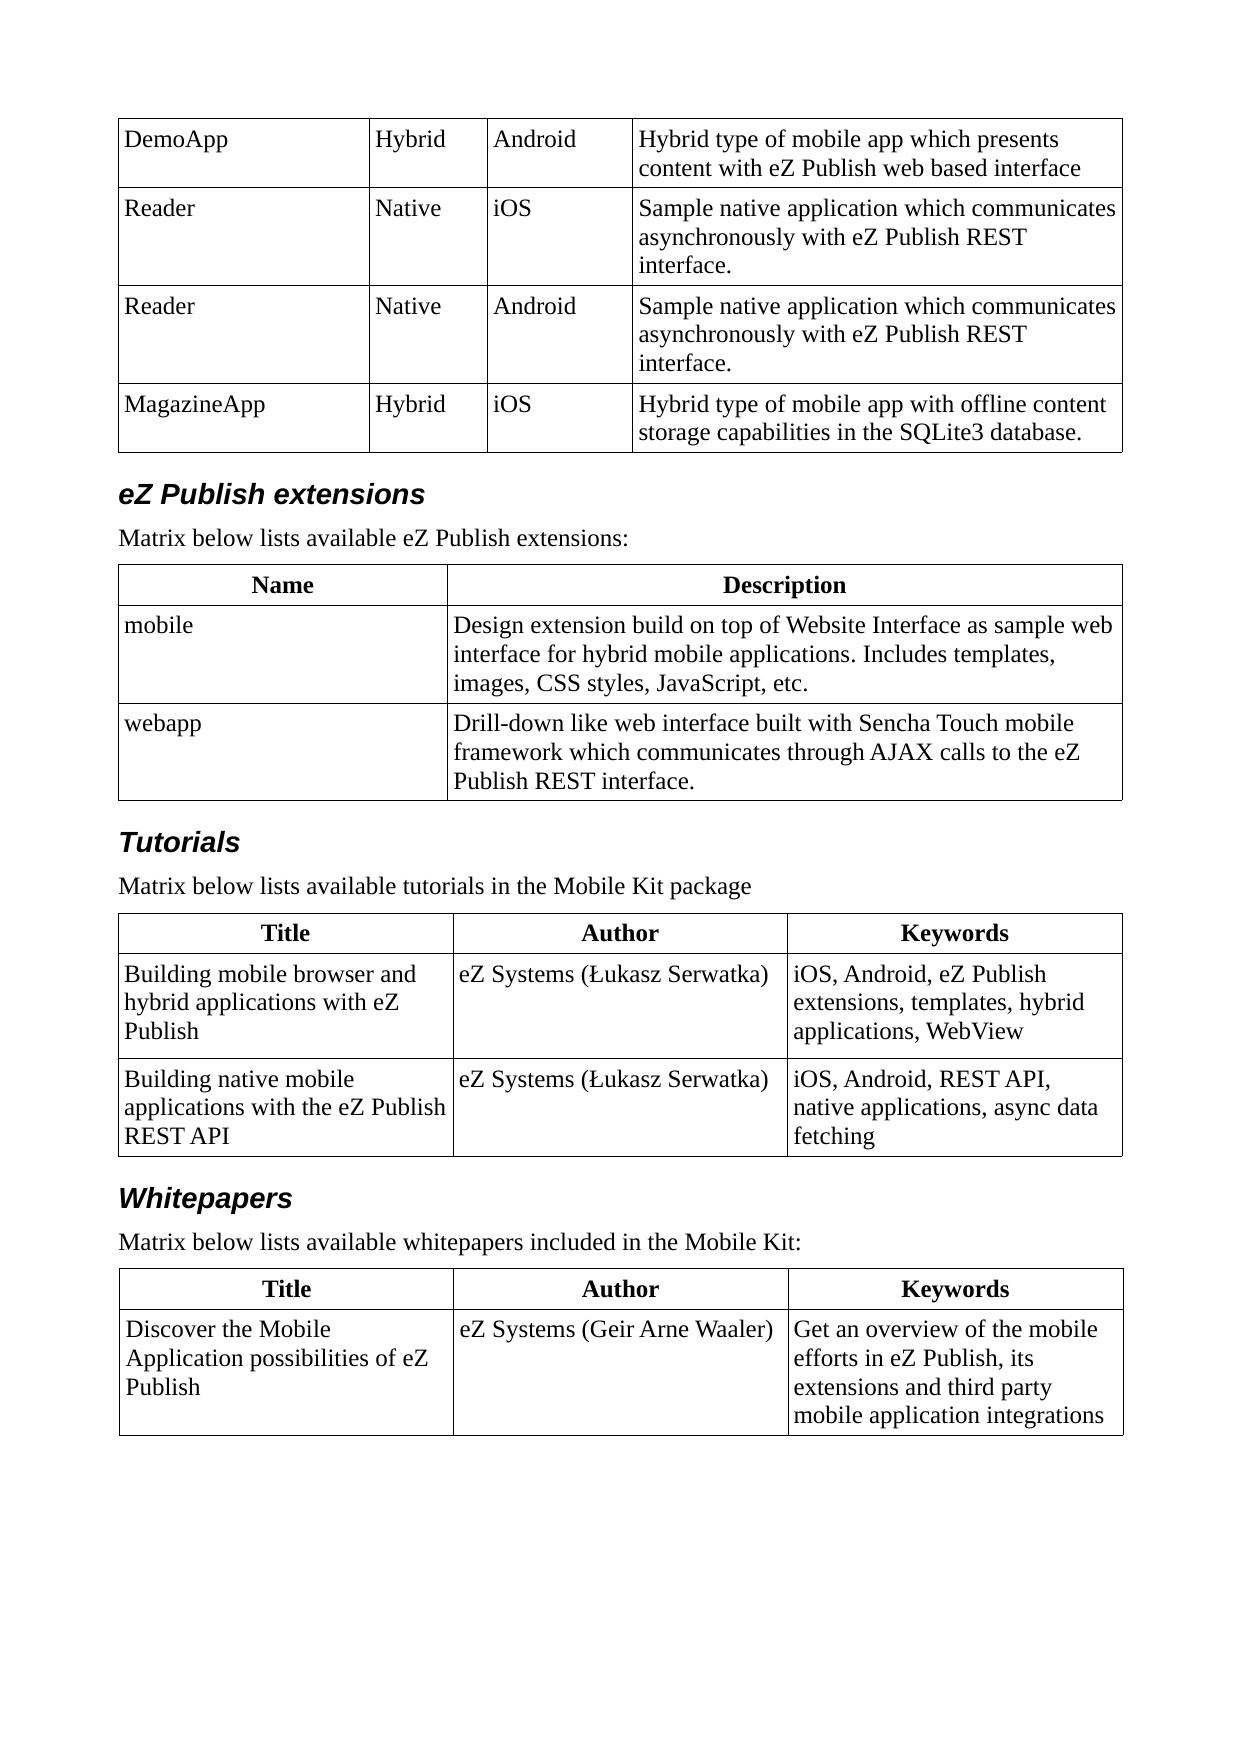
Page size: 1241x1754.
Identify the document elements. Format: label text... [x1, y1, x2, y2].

table_header Keywords [789, 1269, 1123, 1308]
table_cell iOS, Android, REST API, native applications, async data fetching [788, 1059, 1122, 1156]
subtitle eZ Publish extensions [118, 477, 1122, 511]
table_header Keywords [788, 914, 1122, 953]
table_cell Native [370, 188, 487, 285]
table_cell Building native mobile applications with the eZ Publish REST API [119, 1059, 453, 1156]
table_header Name [119, 565, 447, 604]
text Matrix below lists available tutorials in the Mobile Kit package [118, 871, 1122, 900]
table_cell eZ Systems (Geir Arne Waaler) [454, 1310, 788, 1435]
table_cell eZ Systems (Łukasz Serwatka) [454, 954, 787, 1058]
table_cell Reader [119, 188, 369, 285]
subtitle Whitepapers [118, 1181, 1122, 1214]
table_header Title [120, 1269, 453, 1308]
table_cell Hybrid [370, 384, 487, 452]
table_cell iOS, Android, eZ Publish extensions, templates, hybrid applications, WebView [788, 954, 1122, 1058]
table_cell webapp [119, 704, 447, 800]
table_header Title [119, 914, 453, 953]
table_cell Reader [119, 286, 369, 383]
table_cell Design extension build on top of Website Interface as sample web interface for hybrid mobile applications. Includes templates, images, CSS styles, JavaScript, etc. [448, 606, 1122, 702]
table_cell Hybrid [370, 119, 487, 187]
table_cell Native [370, 286, 487, 383]
table_cell Discover the Mobile Application possibilities of eZ Publish [120, 1310, 453, 1435]
table_cell Drill-down like web interface built with Sencha Touch mobile framework which communicates through AJAX calls to the eZ Publish REST interface. [448, 704, 1122, 800]
table_header Description [448, 565, 1122, 604]
table_cell MagazineApp [119, 384, 369, 452]
table_header Author [454, 914, 787, 953]
table_cell Sample native application which communicates asynchronously with eZ Publish REST interface. [633, 286, 1122, 383]
text Matrix below lists available whitepapers included in the Mobile Kit: [118, 1227, 1122, 1256]
table_cell mobile [119, 606, 447, 702]
table_cell Android [488, 119, 632, 187]
table_cell Sample native application which communicates asynchronously with eZ Publish REST interface. [633, 188, 1122, 285]
table_cell Hybrid type of mobile app which presents content with eZ Publish web based interface [633, 119, 1122, 187]
table_cell Get an overview of the mobile efforts in eZ Publish, its extensions and third party mobile application integrations [789, 1310, 1123, 1435]
table_cell DemoApp [119, 119, 369, 187]
text Matrix below lists available eZ Publish extensions: [118, 523, 1122, 552]
table_cell Hybrid type of mobile app with offline content storage capabilities in the SQLite3 database. [633, 384, 1122, 452]
table_cell Building mobile browser and hybrid applications with eZ Publish [119, 954, 453, 1058]
table_cell Android [488, 286, 632, 383]
table_cell iOS [488, 188, 632, 285]
table_header Author [454, 1269, 788, 1308]
table_cell eZ Systems (Łukasz Serwatka) [454, 1059, 787, 1156]
table_cell iOS [488, 384, 632, 452]
subtitle Tutorials [118, 825, 1122, 859]
